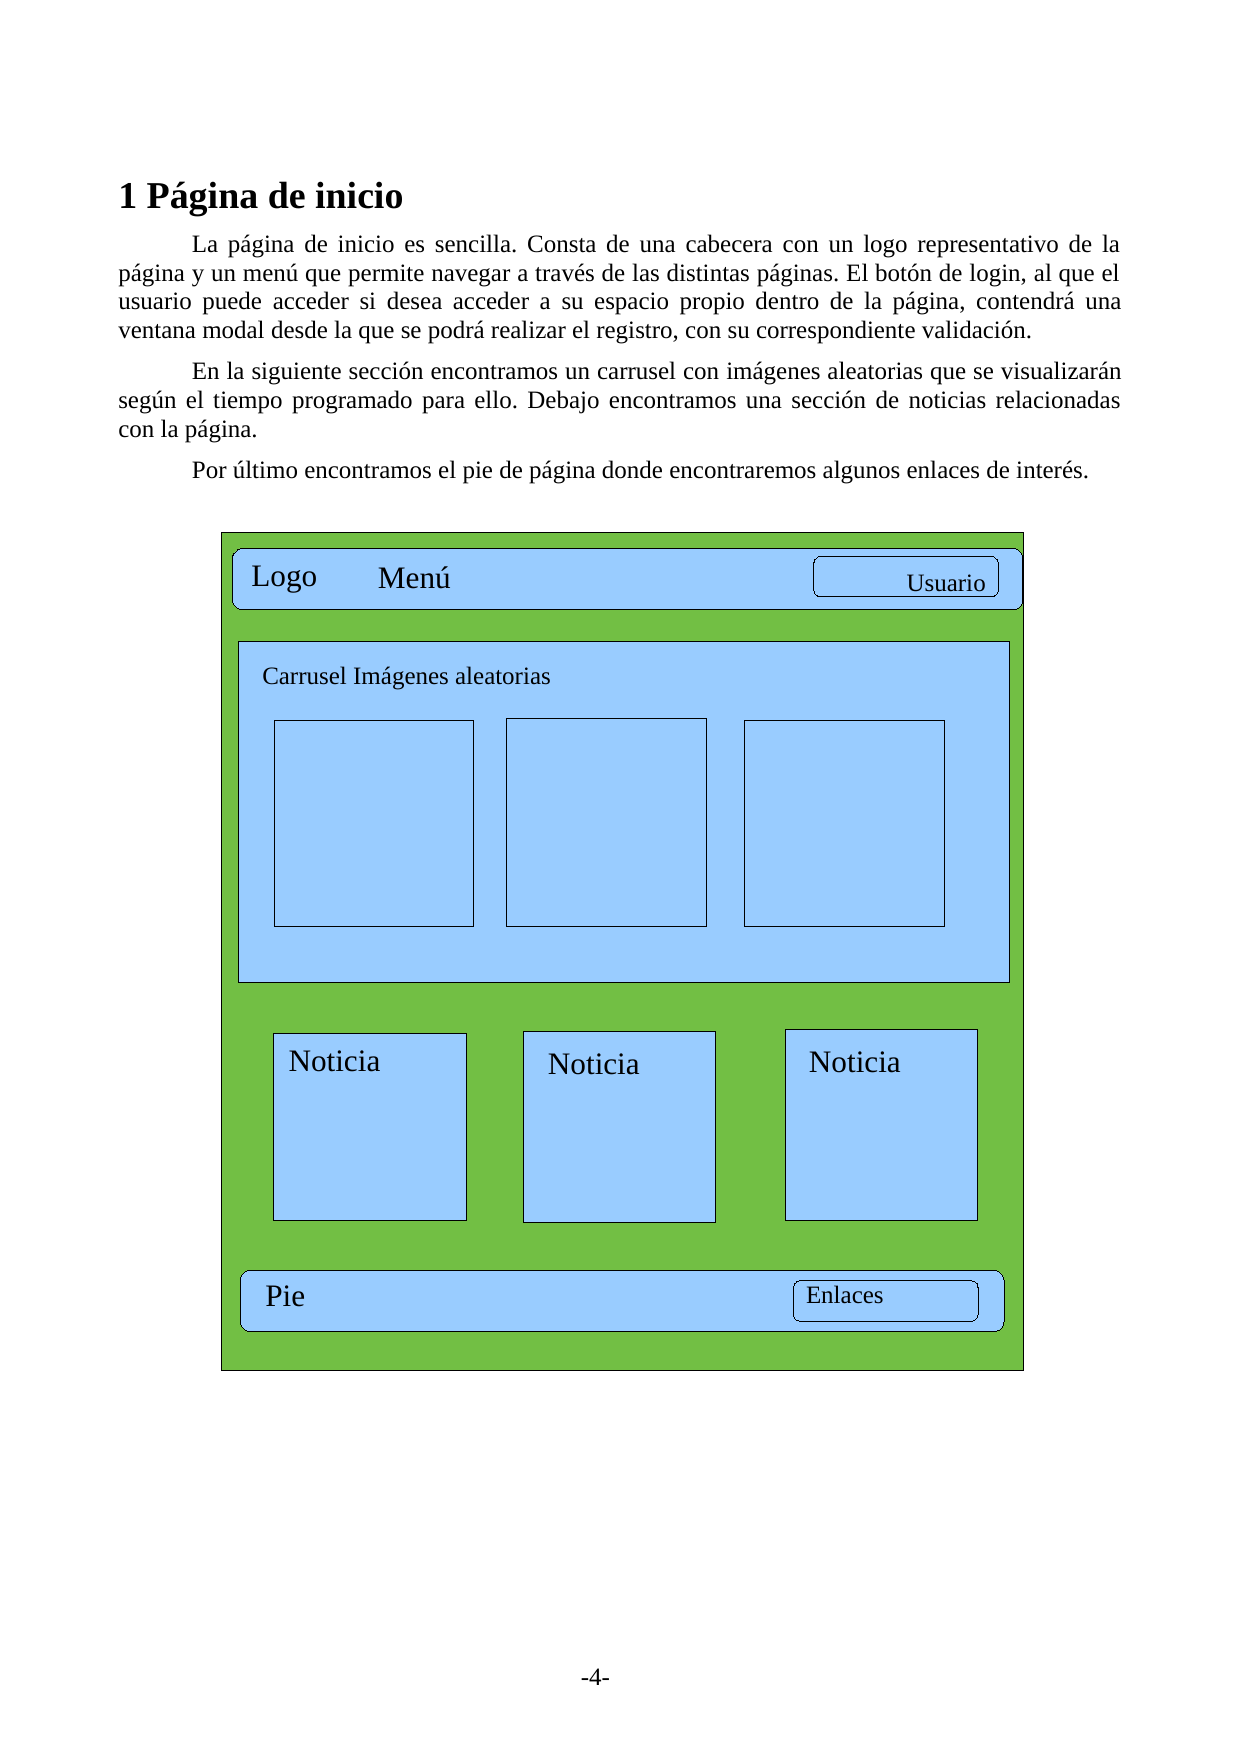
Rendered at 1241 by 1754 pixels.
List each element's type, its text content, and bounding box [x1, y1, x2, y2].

text Por último encontramos el pie de página donde encontraremos algunos enlaces de interés. [118, 455, 1122, 484]
text La página de inicio es sencilla. Consta de una cabecera con un logo representativo de la página y un menú que permite navegar a través de las distintas páginas. El botón de login, al que el usuario puede acceder si desea acceder a su espacio propio dentro de la página, contendrá una ventana modal desde la que se podrá realizar el registro, con su correspondiente validación. [118, 229, 1122, 344]
subtitle 1 Página de inicio [118, 173, 1122, 216]
text En la siguiente sección encontramos un carrusel con imágenes aleatorias que se visualizarán según el tiempo programado para ello. Debajo encontramos una sección de noticias relacionadas con la página. [118, 356, 1122, 443]
